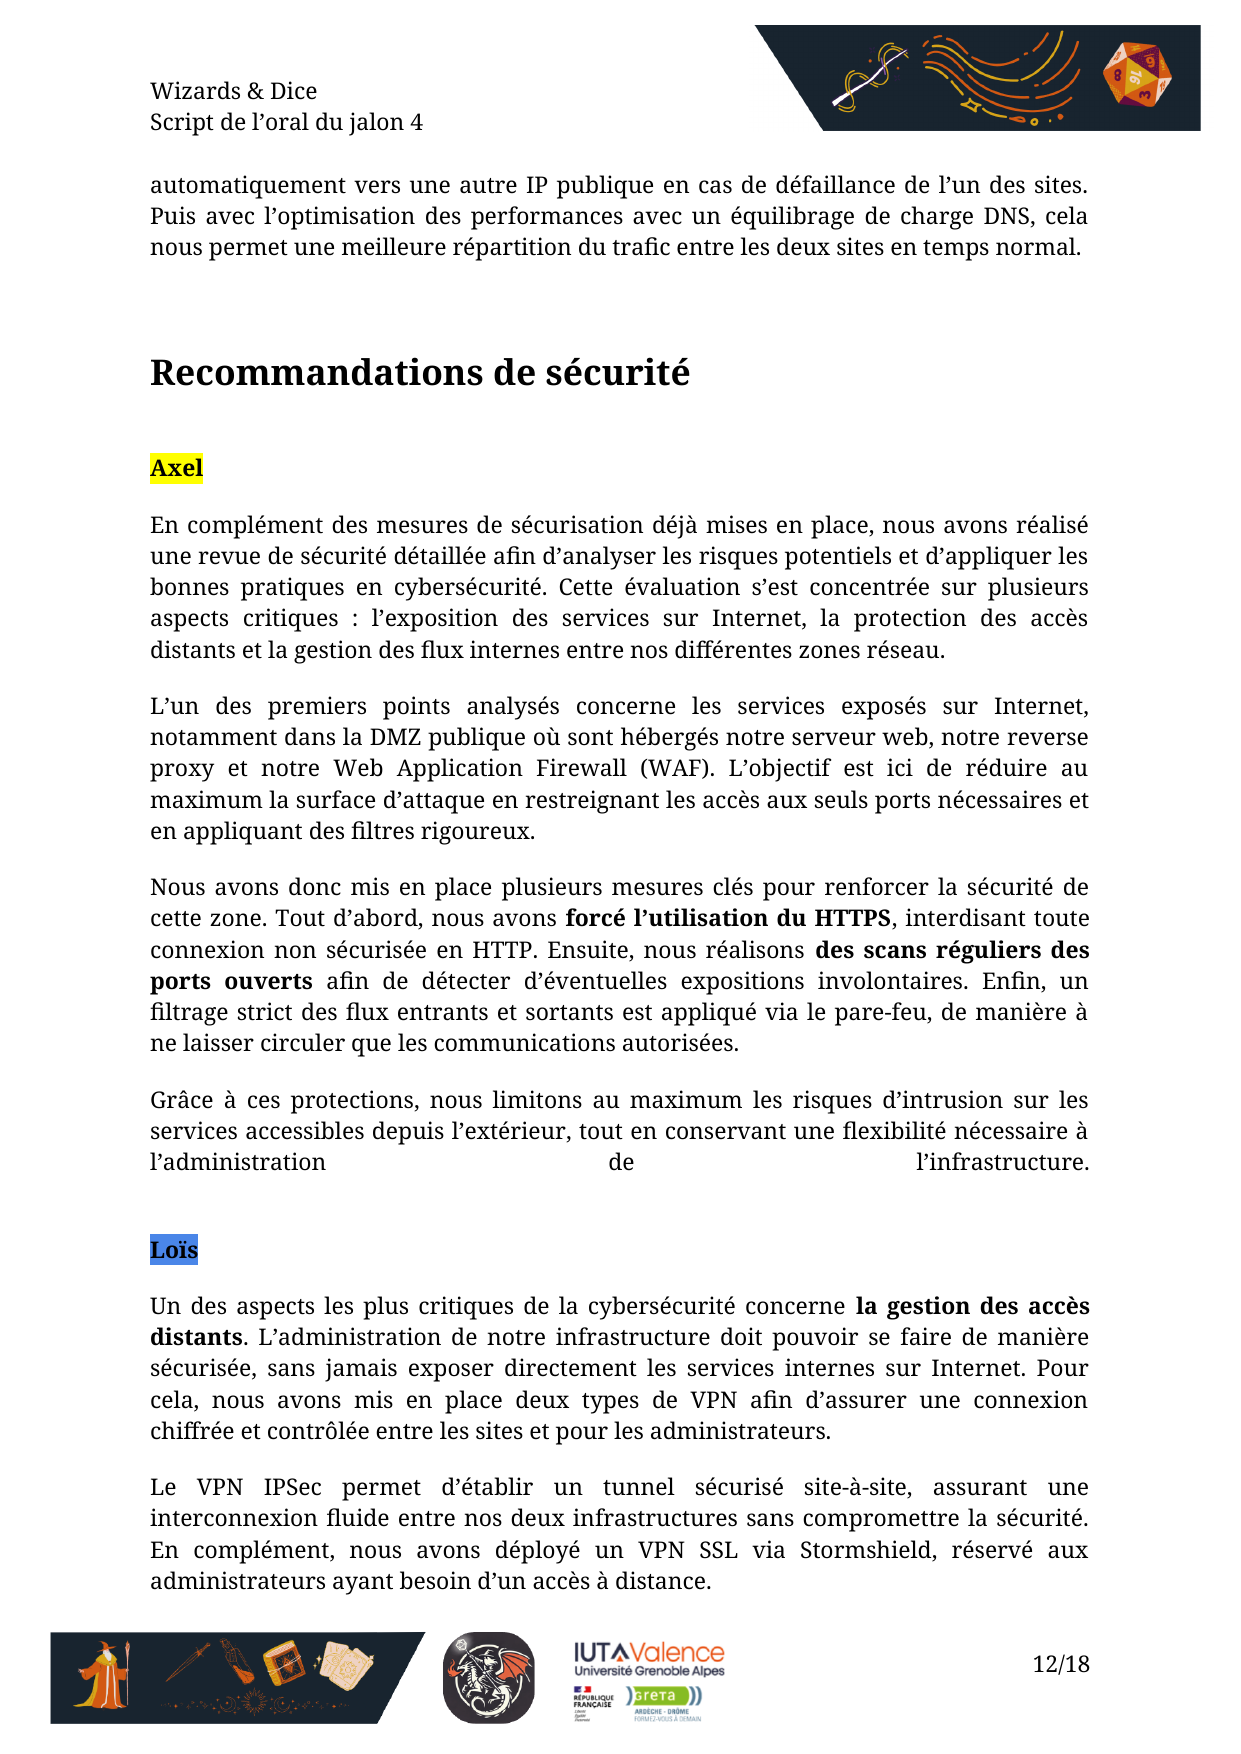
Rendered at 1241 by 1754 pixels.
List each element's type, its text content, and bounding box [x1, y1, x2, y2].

subtitle Recommandations de sécurité [150, 348, 1090, 396]
picture [748, 25, 1214, 132]
picture [42, 1628, 749, 1733]
text L’un des premiers points analysés concerne les services exposés sur Internet, notamment dans la DMZ publique où sont hébergés notre serveur web, notre reverse proxy et notre Web Application Firewall (WAF). L’objectif est ici de réduire au maximum la surface d’attaque en restreignant les accès aux seuls ports nécessaires et en appliquant des filtres rigoureux. [150, 690, 1090, 846]
text Grâce à ces protections, nous limitons au maximum les risques d’intrusion sur les services accessibles depuis l’extérieur, tout en conservant une flexibilité nécessaire à l’administration de l’infrastructure. [150, 1084, 1090, 1209]
text automatiquement vers une autre IP publique en cas de défaillance de l’un des sites. Puis avec l’optimisation des performances avec un équilibrage de charge DNS, cela nous permet une meilleure répartition du trafic entre les deux sites en temps normal. [150, 169, 1090, 262]
text Axel [150, 421, 1090, 484]
text En complément des mesures de sécurisation déjà mises en place, nous avons réalisé une revue de sécurité détaillée afin d’analyser les risques potentiels et d’appliquer les bonnes pratiques en cybersécurité. Cette évaluation s’est concentrée sur plusieurs aspects critiques : l’exposition des services sur Internet, la protection des accès distants et la gestion des flux internes entre nos différentes zones réseau. [150, 509, 1090, 665]
text Un des aspects les plus critiques de la cybersécurité concerne la gestion des accès distants. L’administration de notre infrastructure doit pouvoir se faire de manière sécurisée, sans jamais exposer directement les services internes sur Internet. Pour cela, nous avons mis en place deux types de VPN afin d’assurer une connexion chiffrée et contrôlée entre les sites et pour les administrateurs. [150, 1290, 1090, 1446]
text Nous avons donc mis en place plusieurs mesures clés pour renforcer la sécurité de cette zone. Tout d’abord, nous avons forcé l’utilisation du HTTPS, interdisant toute connexion non sécurisée en HTTP. Ensuite, nous réalisons des scans réguliers des ports ouverts afin de détecter d’éventuelles expositions involontaires. Enfin, un filtrage strict des flux entrants et sortants est appliqué via le pare-feu, de manière à ne laisser circuler que les communications autorisées. [150, 871, 1090, 1059]
text Le VPN IPSec permet d’établir un tunnel sécurisé site-à-site, assurant une interconnexion fluide entre nos deux infrastructures sans compromettre la sécurité. En complément, nous avons déployé un VPN SSL via Stormshield, réservé aux administrateurs ayant besoin d’un accès à distance. [150, 1471, 1090, 1596]
text Loïs [150, 1234, 1090, 1265]
